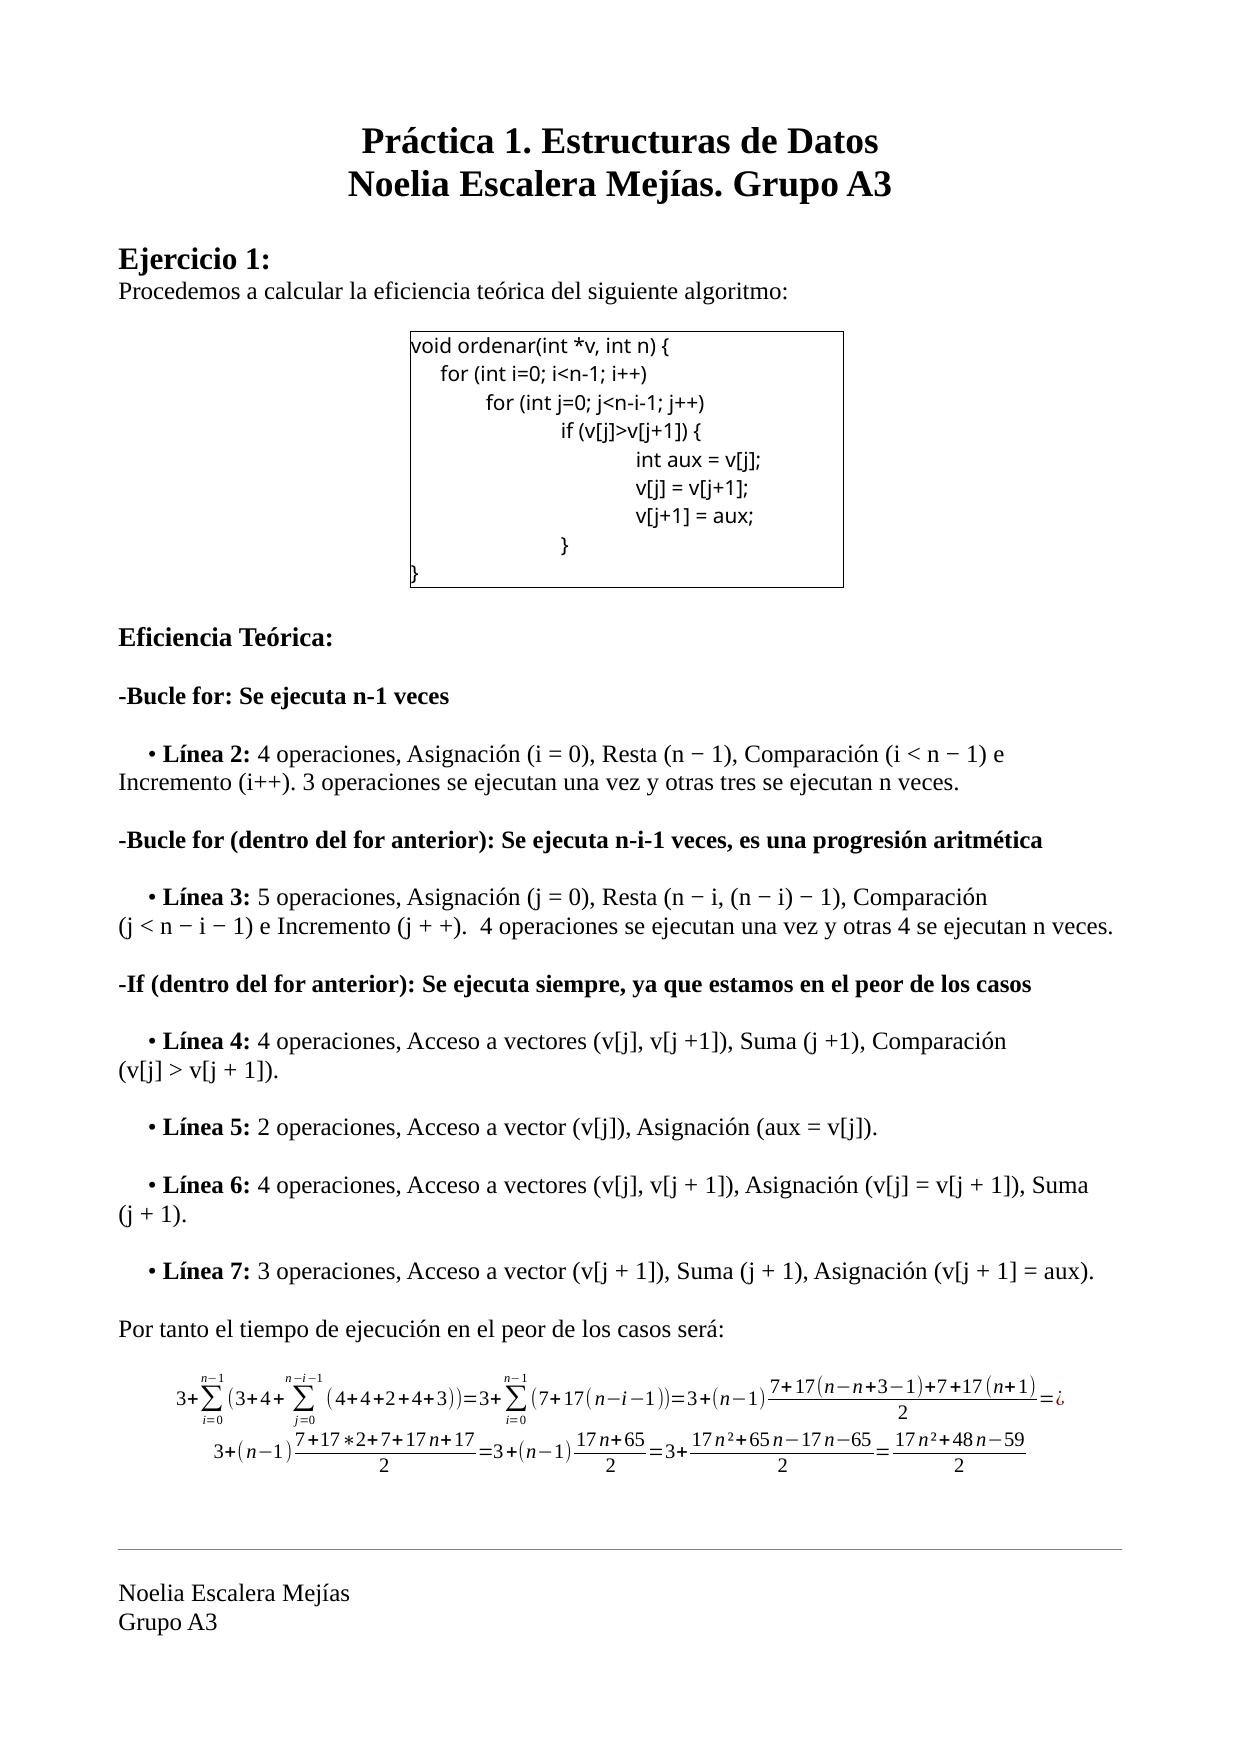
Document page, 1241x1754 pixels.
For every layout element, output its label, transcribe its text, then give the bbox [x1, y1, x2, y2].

text • Línea 3: 5 operaciones, Asignación (j = 0), Resta (n − i, (n − i) − 1), Comparación (j < n − i − 1) e Incremento (j + +). 4 operaciones se ejecutan una vez y otras 4 se ejecutan n veces. [118, 882, 1122, 940]
text • Línea 2: 4 operaciones, Asignación (i = 0), Resta (n − 1), Comparación (i < n − 1) e Incremento (i++). 3 operaciones se ejecutan una vez y otras tres se ejecutan n veces. [118, 739, 1122, 796]
text Por tanto el tiempo de ejecución en el peor de los casos será: [118, 1314, 1122, 1342]
text Práctica 1. Estructuras de Datos [118, 118, 1122, 161]
text • Línea 7: 3 operaciones, Acceso a vector (v[j + 1]), Suma (j + 1), Asignación (v[j + 1] = aux). [118, 1256, 1122, 1285]
text -Bucle for (dentro del for anterior): Se ejecuta n-i-1 veces, es una progresión aritmética [118, 825, 1122, 854]
text Ejercicio 1: [118, 240, 1122, 276]
text Noelia Escalera Mejías. Grupo A3 [118, 161, 1122, 204]
text Procedemos a calcular la eficiencia teórica del siguiente algoritmo: [118, 276, 1122, 305]
text Eficiencia Teórica: [118, 621, 1122, 652]
text -If (dentro del for anterior): Se ejecuta siempre, ya que estamos en el peor de los casos [118, 969, 1122, 997]
text -Bucle for: Se ejecuta n-1 veces [118, 681, 1122, 710]
text • Línea 6: 4 operaciones, Acceso a vectores (v[j], v[j + 1]), Asignación (v[j] = v[j + 1]), Suma (j + 1). [118, 1170, 1122, 1227]
text • Línea 4: 4 operaciones, Acceso a vectores (v[j], v[j +1]), Suma (j +1), Comparación (v[j] > v[j + 1]). [118, 1026, 1122, 1084]
text • Línea 5: 2 operaciones, Acceso a vector (v[j]), Asignación (aux = v[j]). [118, 1112, 1122, 1141]
